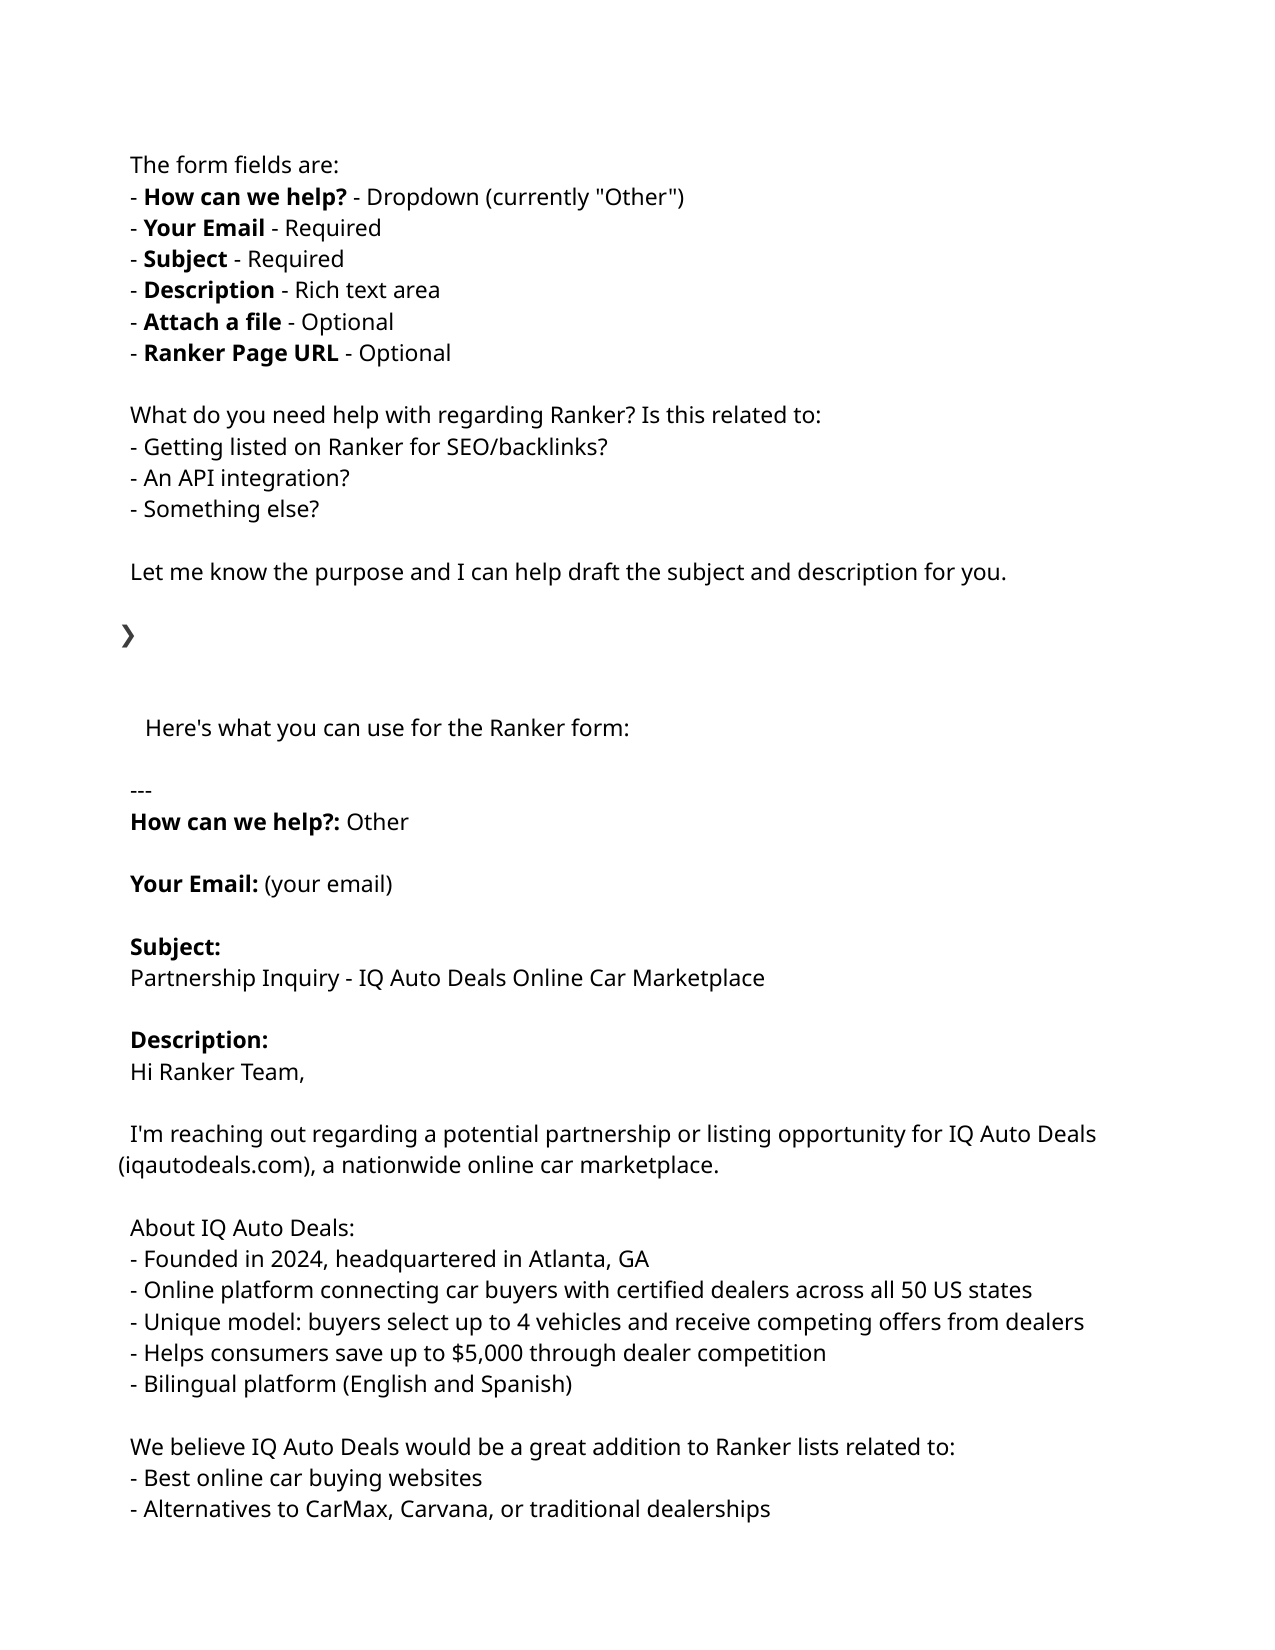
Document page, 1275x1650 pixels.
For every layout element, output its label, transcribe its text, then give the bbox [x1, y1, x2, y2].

text Let me know the purpose and I can help draft the subject and description for you. [118, 556, 1157, 587]
text --- [118, 774, 1157, 806]
text - Best online car buying websites [118, 1462, 1157, 1493]
text - Something else? [118, 493, 1157, 524]
text - Online platform connecting car buyers with certified dealers across all 50 US states [118, 1274, 1157, 1306]
text - Helps consumers save up to $5,000 through dealer competition [118, 1337, 1157, 1368]
text How can we help?: Other [118, 806, 1157, 837]
text - Attach a file - Optional [118, 306, 1157, 337]
text - An API integration? [118, 462, 1157, 493]
text - Your Email - Required [118, 212, 1157, 243]
text ⏺ Here's what you can use for the Ranker form: [118, 712, 1157, 743]
text - Subject - Required [118, 243, 1157, 274]
text The form fields are: [118, 149, 1157, 181]
text - Description - Rich text area [118, 274, 1157, 306]
text What do you need help with regarding Ranker? Is this related to: [118, 399, 1157, 431]
text - Unique model: buyers select up to 4 vehicles and receive competing offers from dealers [118, 1306, 1157, 1337]
text Hi Ranker Team, [118, 1056, 1157, 1087]
text - Alternatives to CarMax, Carvana, or traditional dealerships [118, 1493, 1157, 1524]
text - Ranker Page URL - Optional [118, 337, 1157, 368]
text - How can we help? - Dropdown (currently "Other") [118, 181, 1157, 212]
text I'm reaching out regarding a potential partnership or listing opportunity for IQ Auto Deals (iqautodeals.com), a nationwide online car marketplace. [118, 1118, 1157, 1181]
text - Founded in 2024, headquartered in Atlanta, GA [118, 1243, 1157, 1274]
text About IQ Auto Deals: [118, 1212, 1157, 1243]
text Subject: [118, 931, 1157, 962]
text Partnership Inquiry - IQ Auto Deals Online Car Marketplace [118, 962, 1157, 993]
text Description: [118, 1024, 1157, 1056]
text We believe IQ Auto Deals would be a great addition to Ranker lists related to: [118, 1431, 1157, 1462]
text - Bilingual platform (English and Spanish) [118, 1368, 1157, 1399]
text ❯ SEO backlinks and a description for the form about iqautodeals etc. something so i can start exposing iq auto deals more [118, 618, 1157, 681]
text - Getting listed on Ranker for SEO/backlinks? [118, 431, 1157, 462]
text Your Email: (your email) [118, 868, 1157, 899]
